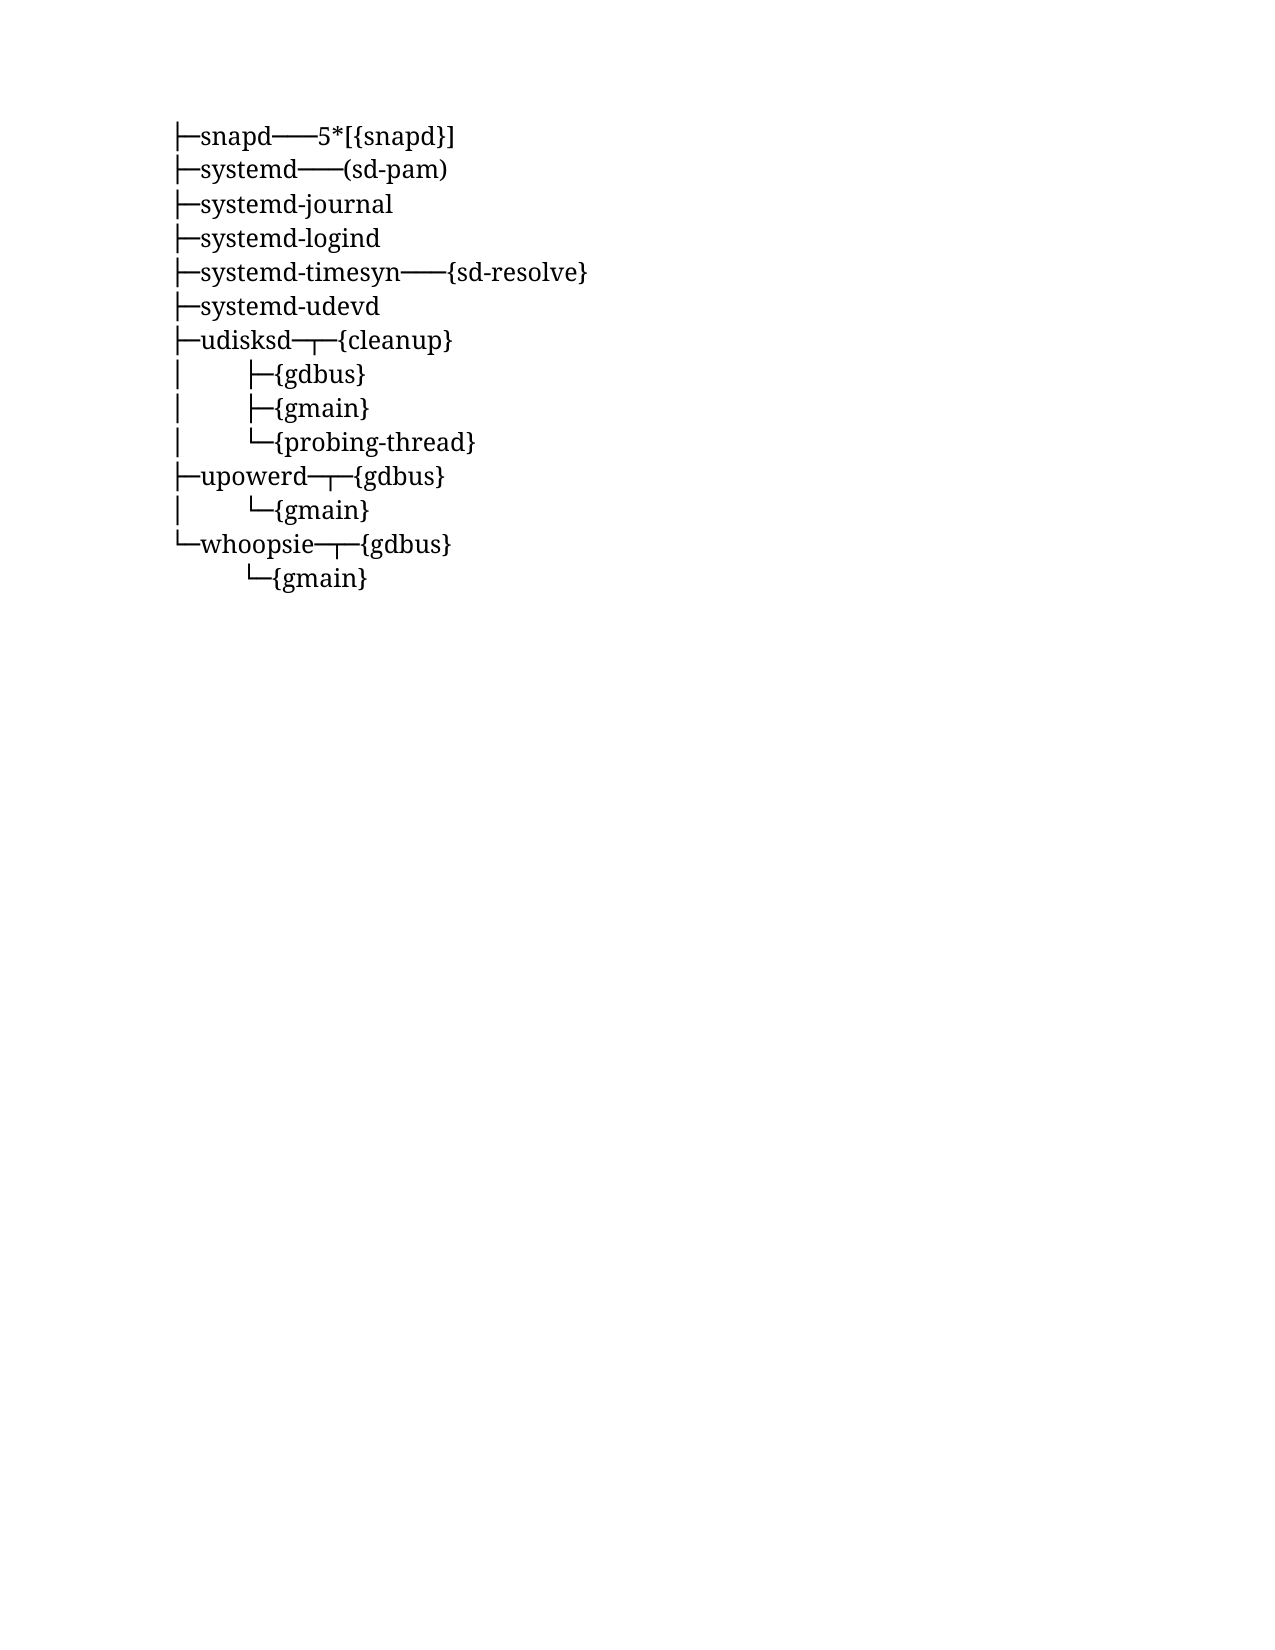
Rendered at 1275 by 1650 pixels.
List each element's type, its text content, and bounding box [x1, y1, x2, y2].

text │ └─{probing-thread} [118, 425, 1157, 459]
text ├─systemd-logind [118, 220, 1157, 254]
text ├─snapd───5*[{snapd}] [118, 118, 1157, 152]
text └─{gmain} [118, 561, 1157, 595]
text ├─systemd───(sd-pam) [118, 152, 1157, 186]
text ├─upowerd─┬─{gdbus} [118, 459, 1157, 493]
text ├─udisksd─┬─{cleanup} [118, 322, 1157, 357]
text └─whoopsie─┬─{gdbus} [118, 527, 1157, 561]
text ├─systemd-journal [118, 186, 1157, 220]
text │ ├─{gmain} [118, 391, 1157, 425]
text ├─systemd-timesyn───{sd-resolve} [118, 254, 1157, 288]
text ├─systemd-udevd [118, 288, 1157, 322]
text │ └─{gmain} [118, 493, 1157, 527]
text │ ├─{gdbus} [118, 357, 1157, 391]
